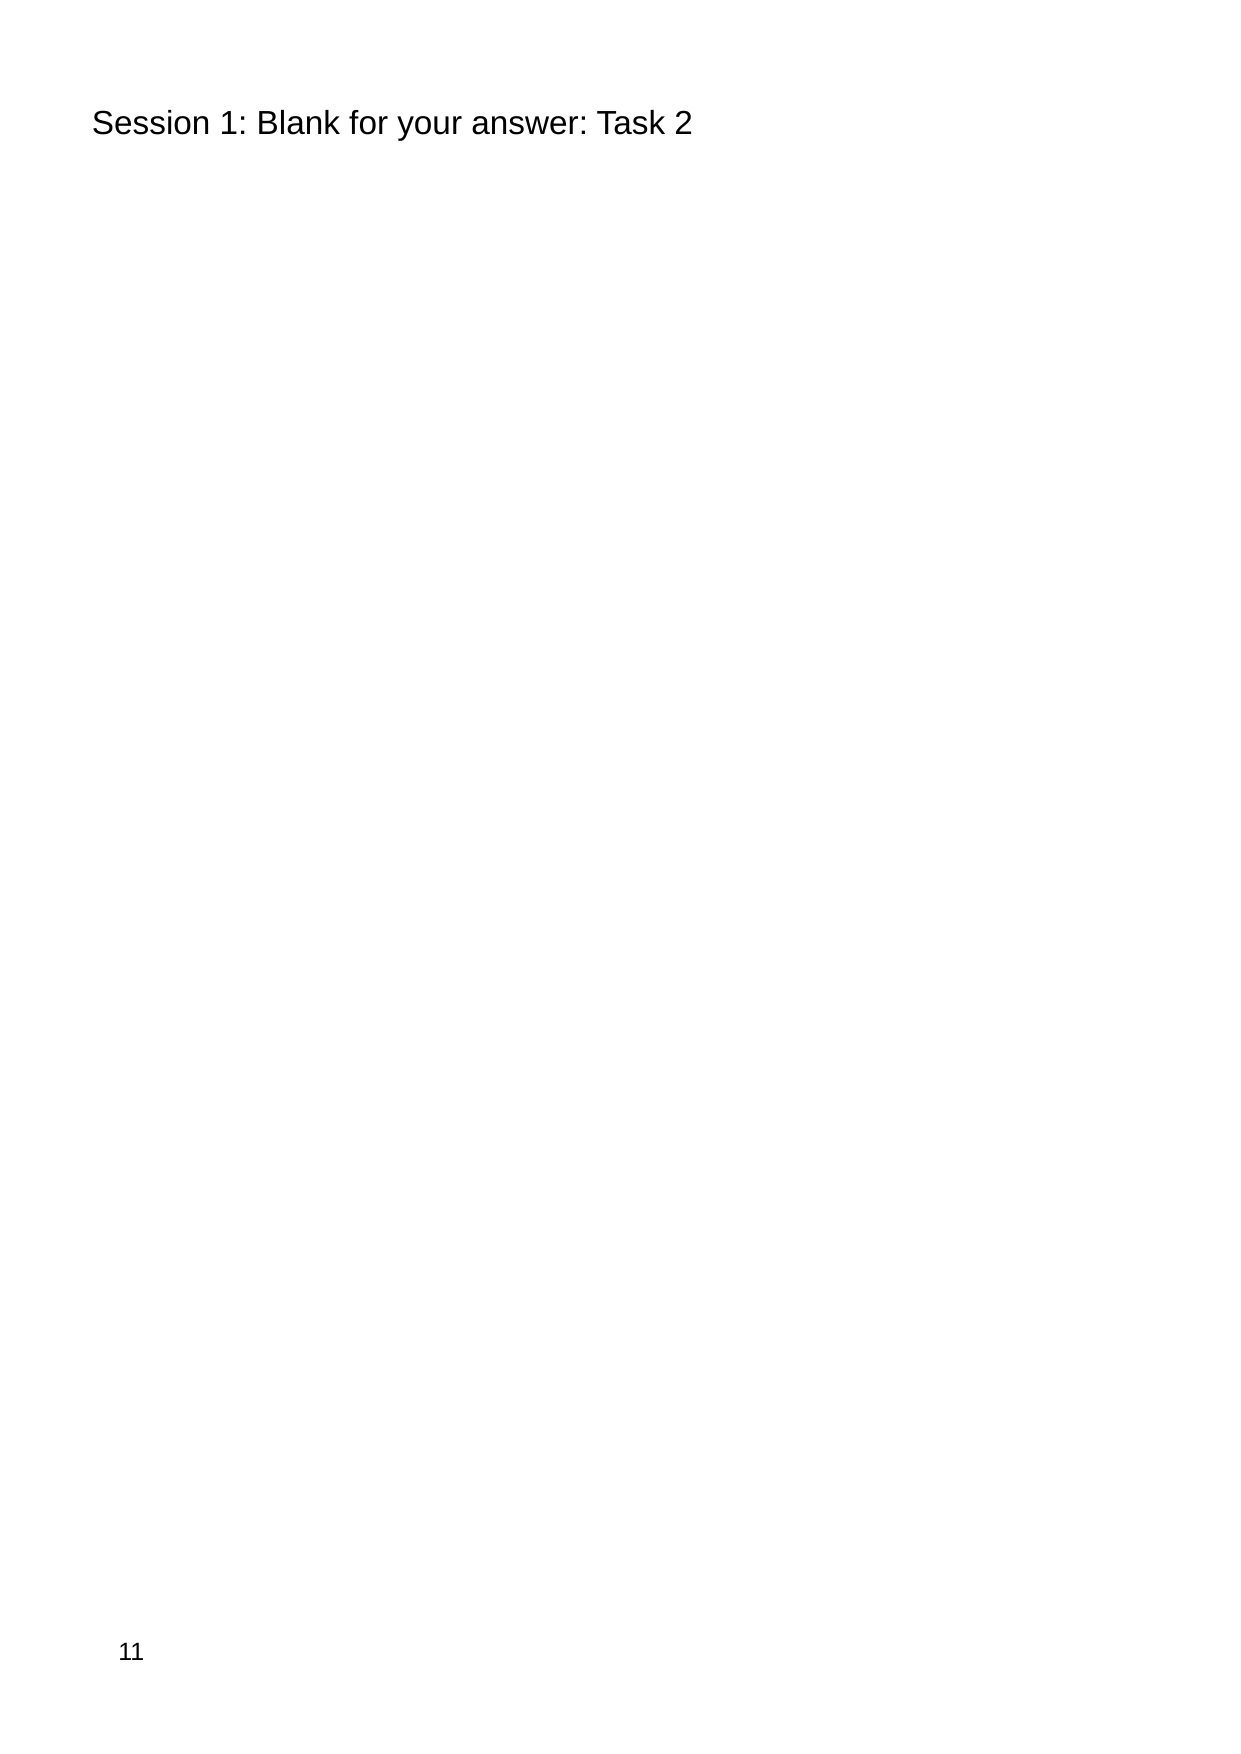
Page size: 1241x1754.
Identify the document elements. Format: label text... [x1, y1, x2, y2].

text Session 1: Blank for your answer: Task 2 [88, 103, 1152, 142]
